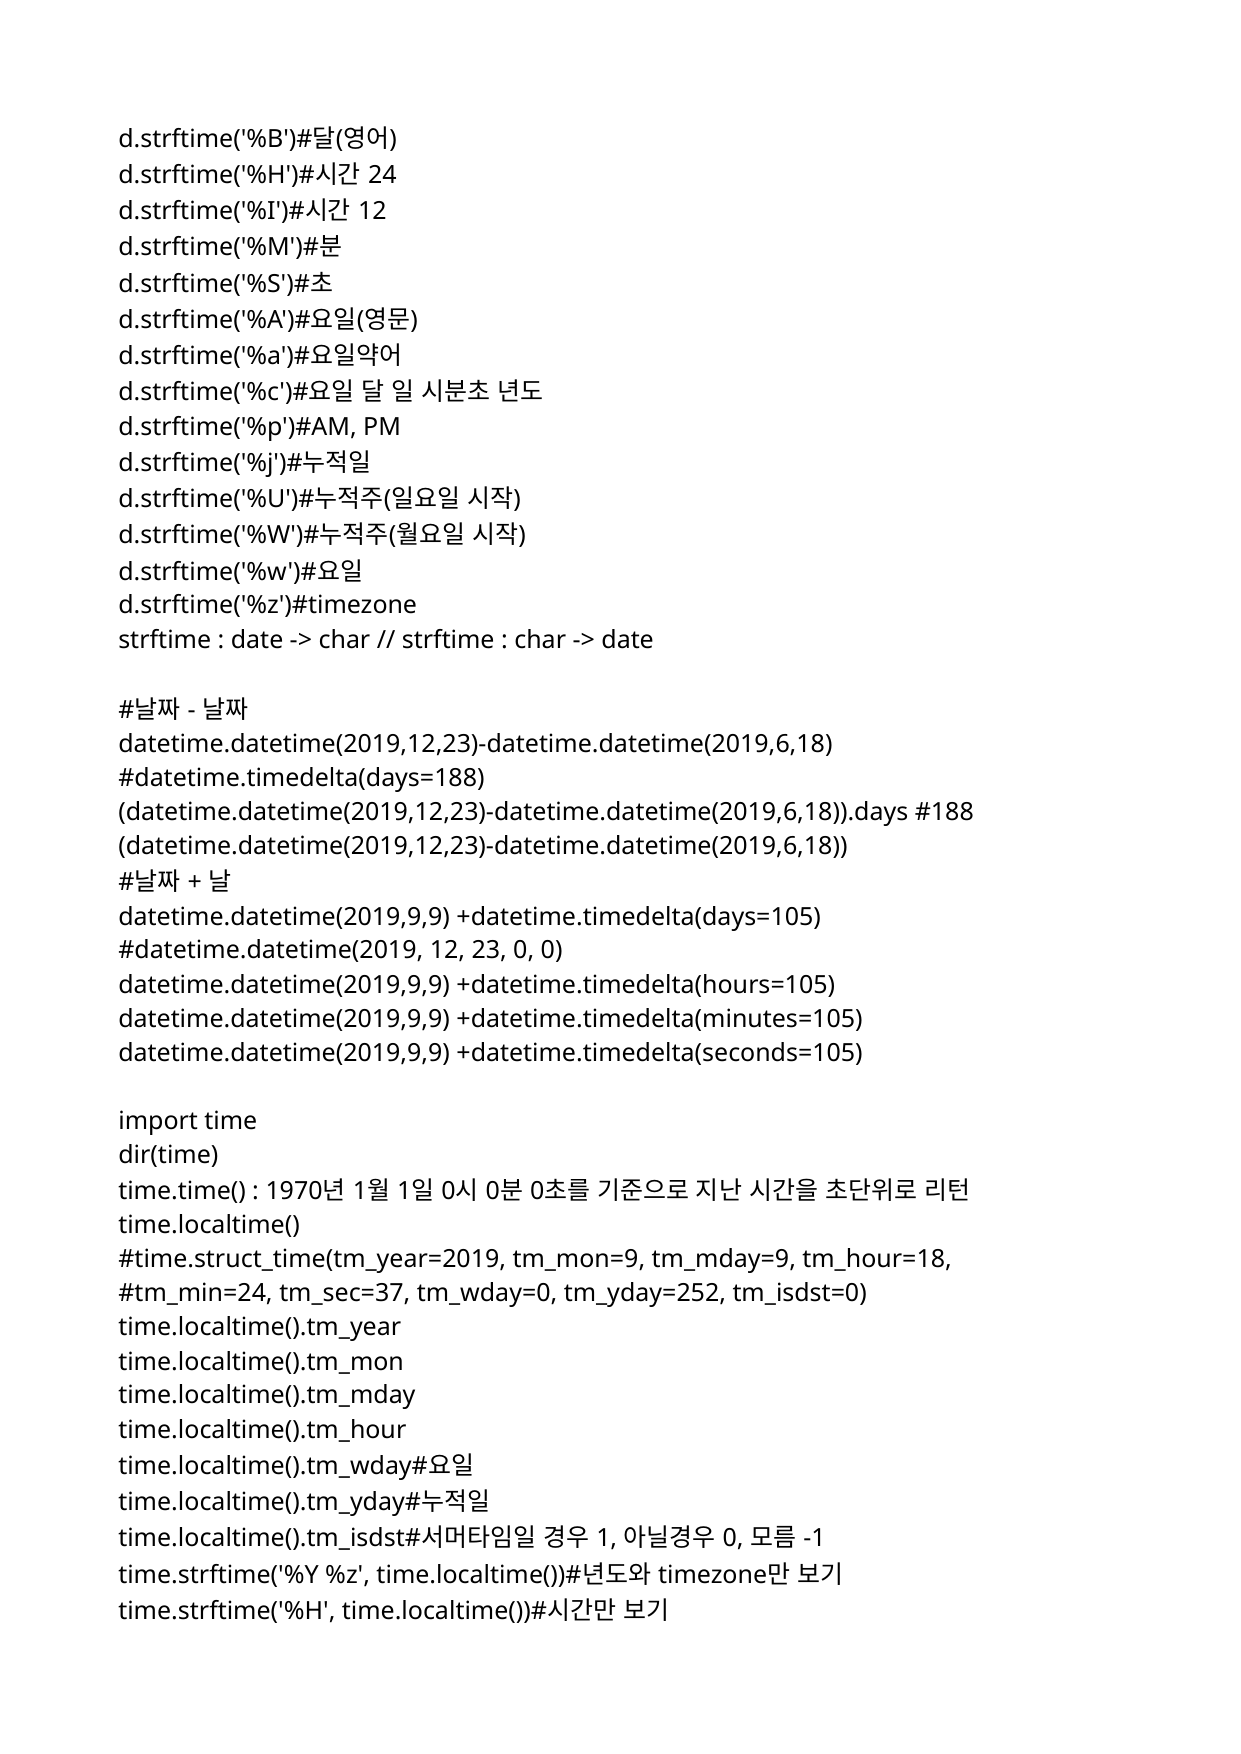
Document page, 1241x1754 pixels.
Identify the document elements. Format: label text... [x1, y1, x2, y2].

text time.localtime().tm_wday#요일 [118, 1445, 1122, 1482]
text #time.struct_time(tm_year=2019, tm_mon=9, tm_mday=9, tm_hour=18, [118, 1241, 1122, 1275]
text #tm_min=24, tm_sec=37, tm_wday=0, tm_yday=252, tm_isdst=0) [118, 1275, 1122, 1309]
text d.strftime('%H')#시간 24 [118, 154, 1122, 191]
text #datetime.datetime(2019, 12, 23, 0, 0) [118, 932, 1122, 966]
text d.strftime('%U')#누적주(일요일 시작) [118, 478, 1122, 515]
text time.localtime().tm_mday [118, 1377, 1122, 1411]
text (datetime.datetime(2019,12,23)-datetime.datetime(2019,6,18)).days #188 [118, 794, 1122, 828]
text d.strftime('%p')#AM, PM [118, 408, 1122, 442]
text #날짜 + 날 [118, 862, 1122, 898]
text datetime.datetime(2019,9,9) +datetime.timedelta(seconds=105) [118, 1034, 1122, 1068]
text time.localtime().tm_year [118, 1309, 1122, 1343]
text d.strftime('%M')#분 [118, 227, 1122, 263]
text d.strftime('%S')#초 [118, 263, 1122, 299]
text time.localtime().tm_hour [118, 1411, 1122, 1445]
text #날짜 - 날짜 [118, 689, 1122, 726]
text d.strftime('%j')#누적일 [118, 442, 1122, 478]
text time.localtime().tm_isdst#서머타임일 경우 1, 아닐경우 0, 모름 -1 [118, 1518, 1122, 1554]
text d.strftime('%B')#달(영어) [118, 118, 1122, 154]
text (datetime.datetime(2019,12,23)-datetime.datetime(2019,6,18)) [118, 828, 1122, 862]
text #datetime.timedelta(days=188) [118, 760, 1122, 794]
text time.time() : 1970년 1월 1일 0시 0분 0초를 기준으로 지난 시간을 초단위로 리턴 [118, 1171, 1122, 1207]
text d.strftime('%W')#누적주(월요일 시작) [118, 515, 1122, 551]
text import time [118, 1102, 1122, 1137]
text time.localtime().tm_mon [118, 1343, 1122, 1377]
text strftime : date -> char // strftime : char -> date [118, 621, 1122, 655]
text time.localtime() [118, 1207, 1122, 1241]
text d.strftime('%A')#요일(영문) [118, 299, 1122, 336]
text datetime.datetime(2019,9,9) +datetime.timedelta(hours=105) [118, 966, 1122, 1000]
text datetime.datetime(2019,9,9) +datetime.timedelta(minutes=105) [118, 1000, 1122, 1034]
text time.localtime().tm_yday#누적일 [118, 1482, 1122, 1518]
text datetime.datetime(2019,9,9) +datetime.timedelta(days=105) [118, 898, 1122, 932]
text time.strftime('%H', time.localtime())#시간만 보기 [118, 1590, 1122, 1627]
text datetime.datetime(2019,12,23)-datetime.datetime(2019,6,18) [118, 726, 1122, 760]
text d.strftime('%z')#timezone [118, 587, 1122, 621]
text d.strftime('%I')#시간 12 [118, 191, 1122, 227]
text dir(time) [118, 1137, 1122, 1171]
text d.strftime('%c')#요일 달 일 시분초 년도 [118, 372, 1122, 408]
text d.strftime('%w')#요일 [118, 551, 1122, 587]
text time.strftime('%Y %z', time.localtime())#년도와 timezone만 보기 [118, 1554, 1122, 1590]
text d.strftime('%a')#요일약어 [118, 336, 1122, 372]
